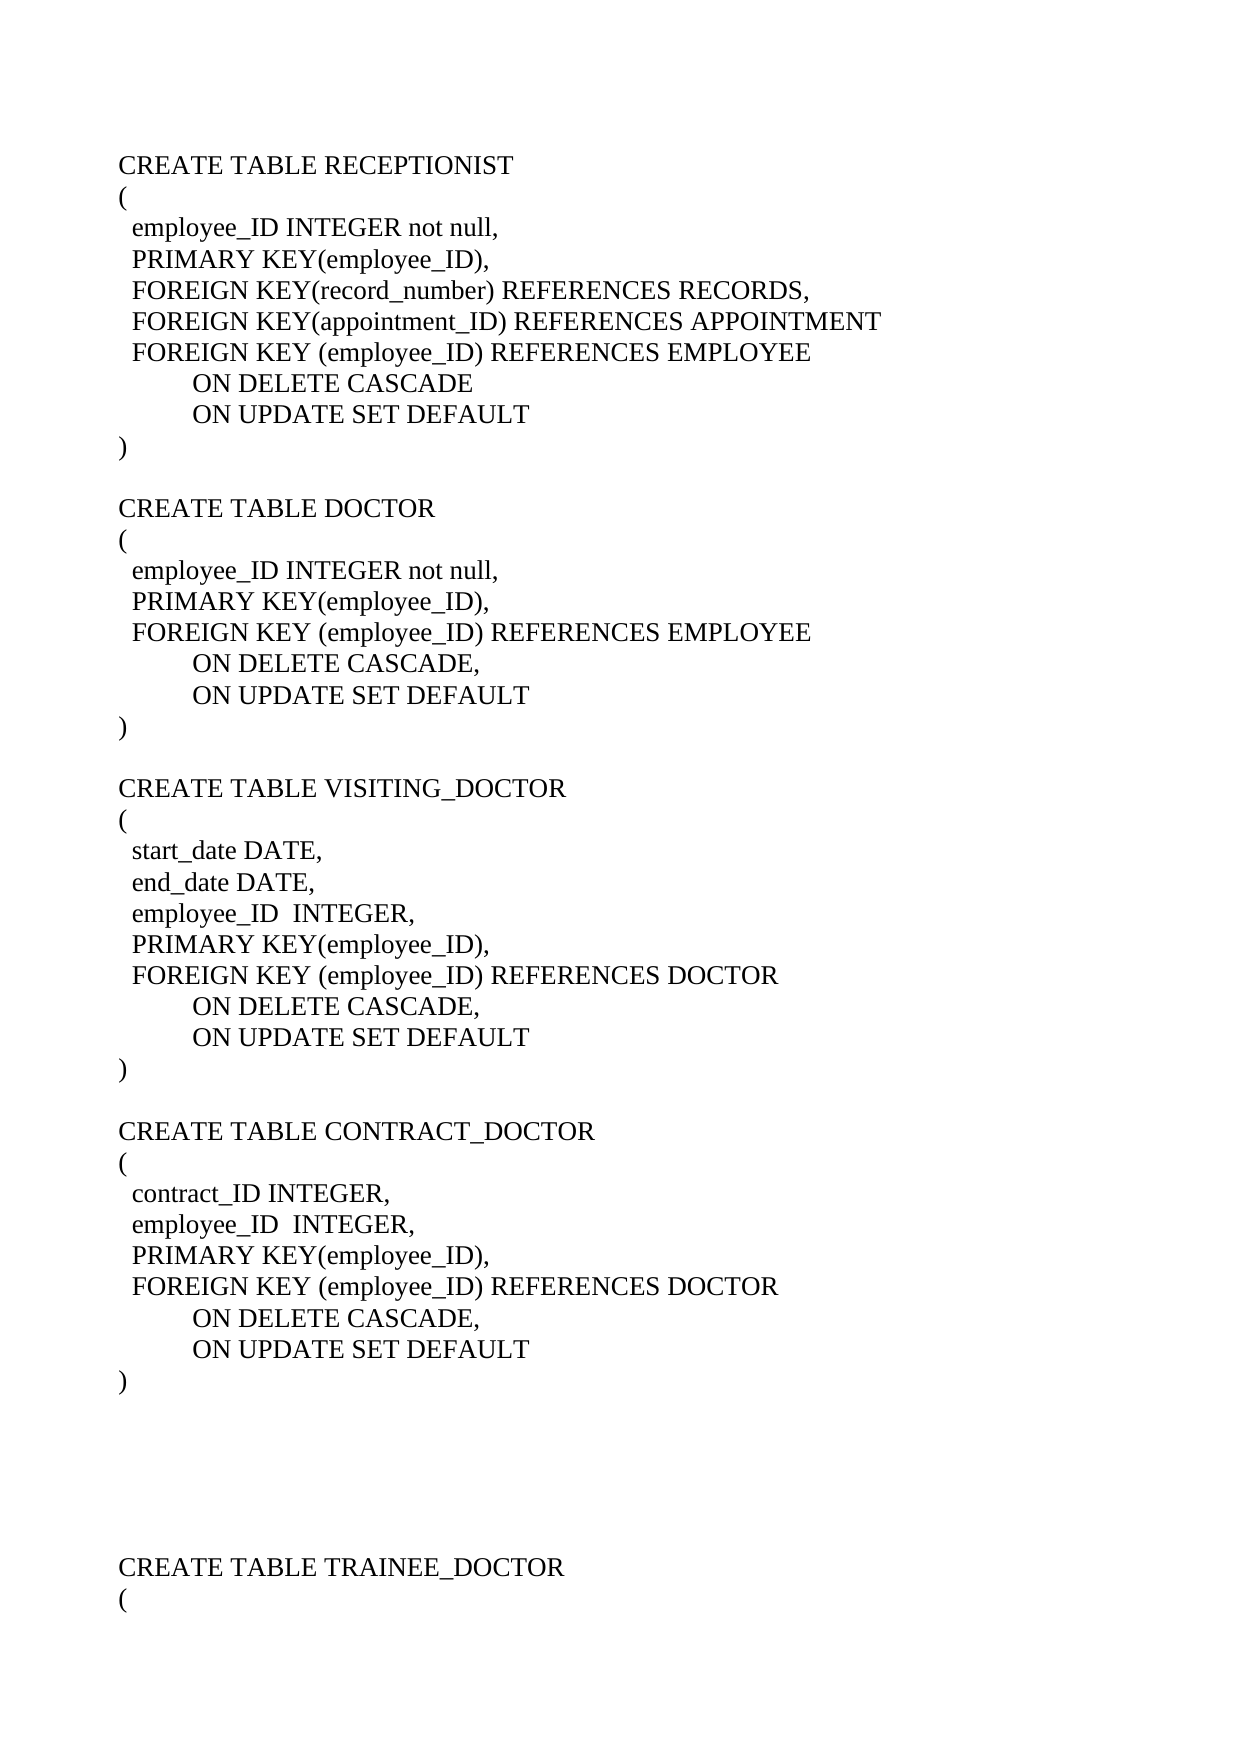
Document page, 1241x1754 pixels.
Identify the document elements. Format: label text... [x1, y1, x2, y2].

text ON DELETE CASCADE, [118, 1302, 1122, 1333]
text CREATE TABLE VISITING_DOCTOR [118, 772, 1122, 803]
text FOREIGN KEY (employee_ID) REFERENCES DOCTOR [118, 1271, 1122, 1302]
text employee_ID INTEGER not null, [118, 212, 1122, 243]
text ( [118, 1146, 1122, 1177]
text ) [118, 1364, 1122, 1395]
text ) [118, 710, 1122, 741]
text PRIMARY KEY(employee_ID), [118, 585, 1122, 616]
text start_date DATE, [118, 834, 1122, 866]
text ) [118, 1052, 1122, 1084]
text ( [118, 523, 1122, 554]
text FOREIGN KEY (employee_ID) REFERENCES DOCTOR [118, 959, 1122, 990]
text employee_ID INTEGER, [118, 897, 1122, 928]
text PRIMARY KEY(employee_ID), [118, 243, 1122, 274]
text CREATE TABLE CONTRACT_DOCTOR [118, 1115, 1122, 1146]
text ) [118, 429, 1122, 461]
text PRIMARY KEY(employee_ID), [118, 928, 1122, 959]
text ON DELETE CASCADE [118, 367, 1122, 398]
text employee_ID INTEGER, [118, 1208, 1122, 1239]
text ( [118, 803, 1122, 834]
text CREATE TABLE TRAINEE_DOCTOR [118, 1551, 1122, 1582]
text ON DELETE CASCADE, [118, 990, 1122, 1021]
text contract_ID INTEGER, [118, 1177, 1122, 1208]
text ON UPDATE SET DEFAULT [118, 398, 1122, 429]
text FOREIGN KEY (employee_ID) REFERENCES EMPLOYEE [118, 336, 1122, 367]
text CREATE TABLE DOCTOR [118, 492, 1122, 523]
text ( [118, 180, 1122, 212]
text ON UPDATE SET DEFAULT [118, 1021, 1122, 1052]
text ( [118, 1582, 1122, 1613]
text ON DELETE CASCADE, [118, 648, 1122, 679]
text employee_ID INTEGER not null, [118, 554, 1122, 585]
text FOREIGN KEY(record_number) REFERENCES RECORDS, [118, 274, 1122, 305]
text ON UPDATE SET DEFAULT [118, 1333, 1122, 1364]
text end_date DATE, [118, 866, 1122, 897]
text FOREIGN KEY(appointment_ID) REFERENCES APPOINTMENT [118, 305, 1122, 336]
text CREATE TABLE RECEPTIONIST [118, 149, 1122, 180]
text ON UPDATE SET DEFAULT [118, 679, 1122, 710]
text PRIMARY KEY(employee_ID), [118, 1239, 1122, 1271]
text FOREIGN KEY (employee_ID) REFERENCES EMPLOYEE [118, 616, 1122, 648]
